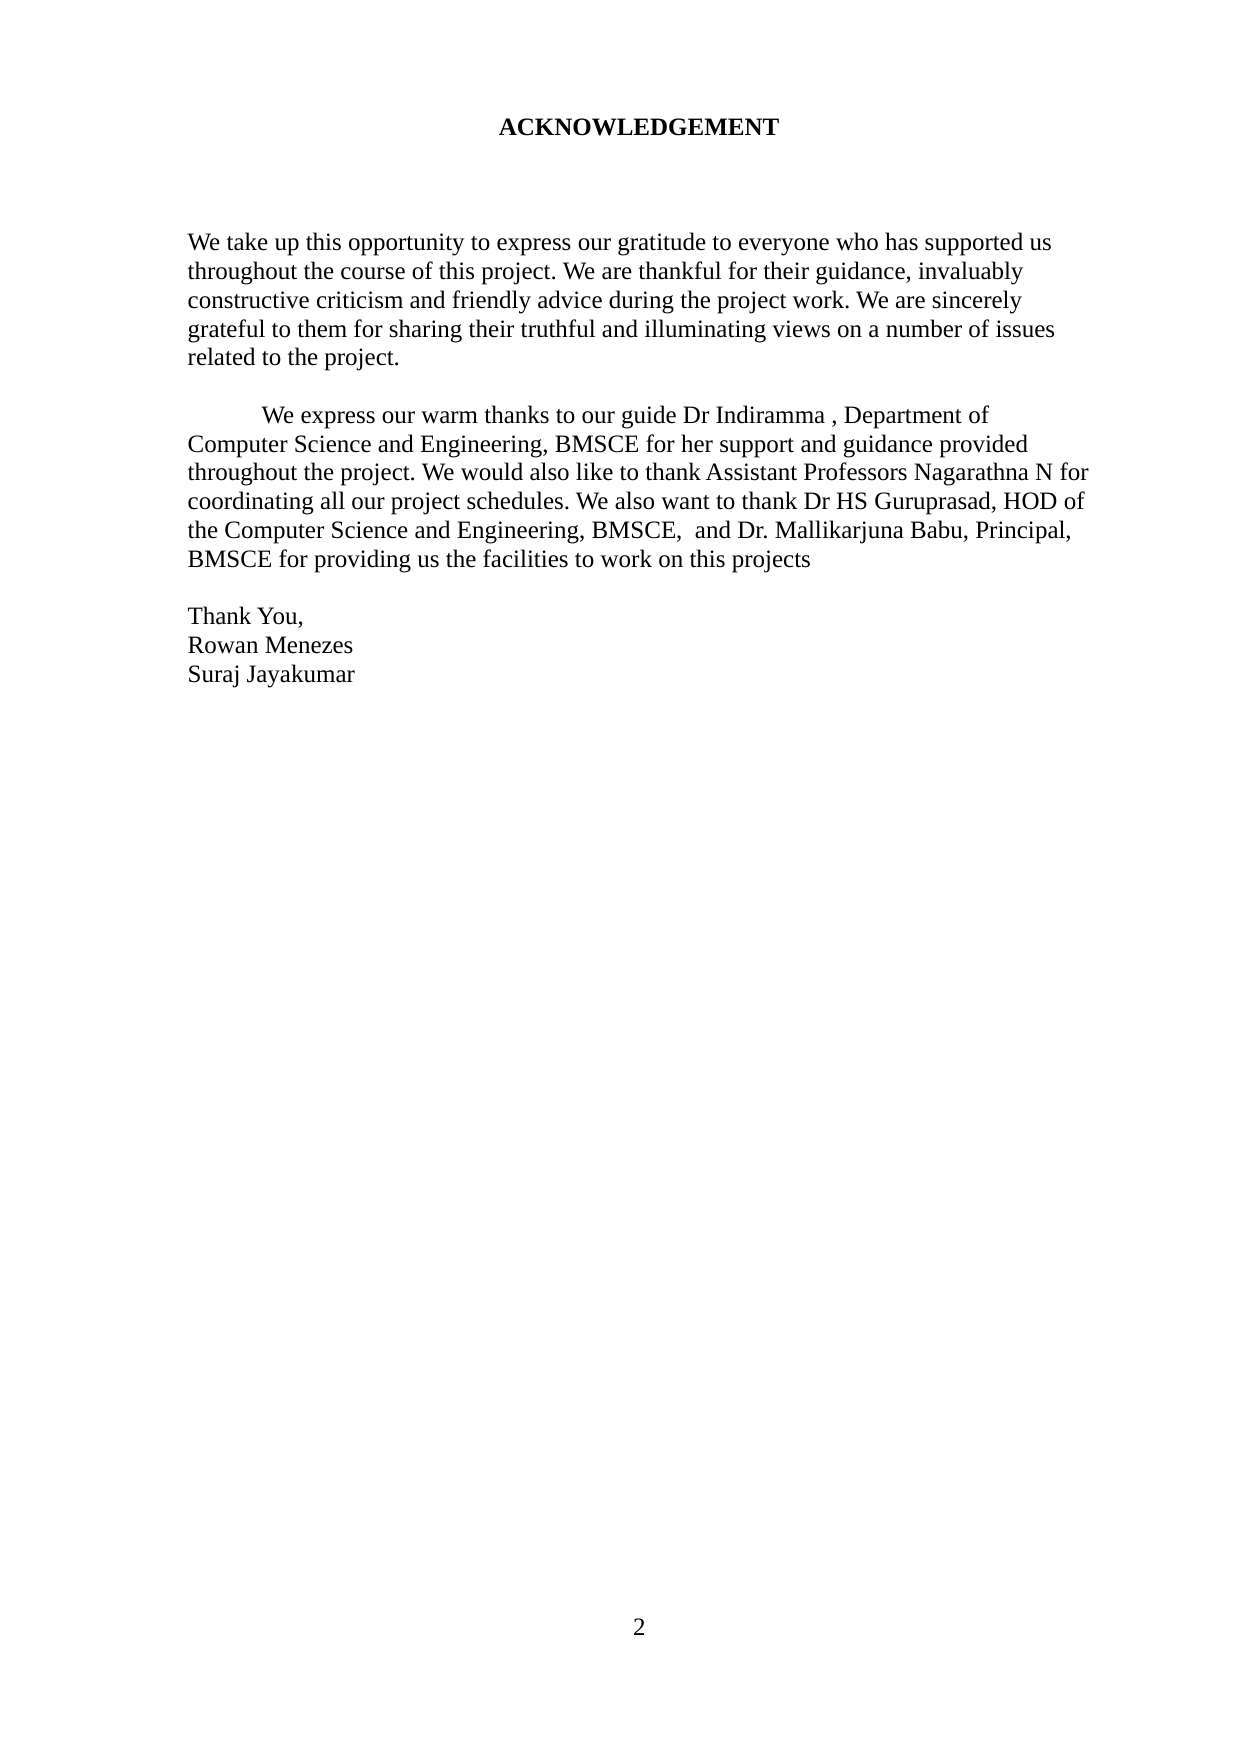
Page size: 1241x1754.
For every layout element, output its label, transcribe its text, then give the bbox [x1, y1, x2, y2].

text Suraj Jayakumar [187, 659, 1091, 687]
text Thank You, [187, 601, 1091, 630]
text ACKNOWLEDGEMENT [187, 112, 1091, 141]
text We express our warm thanks to our guide Dr Indiramma , Department of Computer Science and Engineering, BMSCE for her support and guidance provided throughout the project. We would also like to thank Assistant Professors Nagarathna N for coordinating all our project schedules. We also want to thank Dr HS Guruprasad, HOD of the Computer Science and Engineering, BMSCE, and Dr. Mallikarjuna Babu, Principal, BMSCE for providing us the facilities to work on this projects [187, 400, 1091, 572]
text We take up this opportunity to express our gratitude to everyone who has supported us throughout the course of this project. We are thankful for their guidance, invaluably constructive criticism and friendly advice during the project work. We are sincerely grateful to them for sharing their truthful and illuminating views on a number of issues related to the project. [187, 227, 1091, 371]
text Rowan Menezes [187, 630, 1091, 659]
